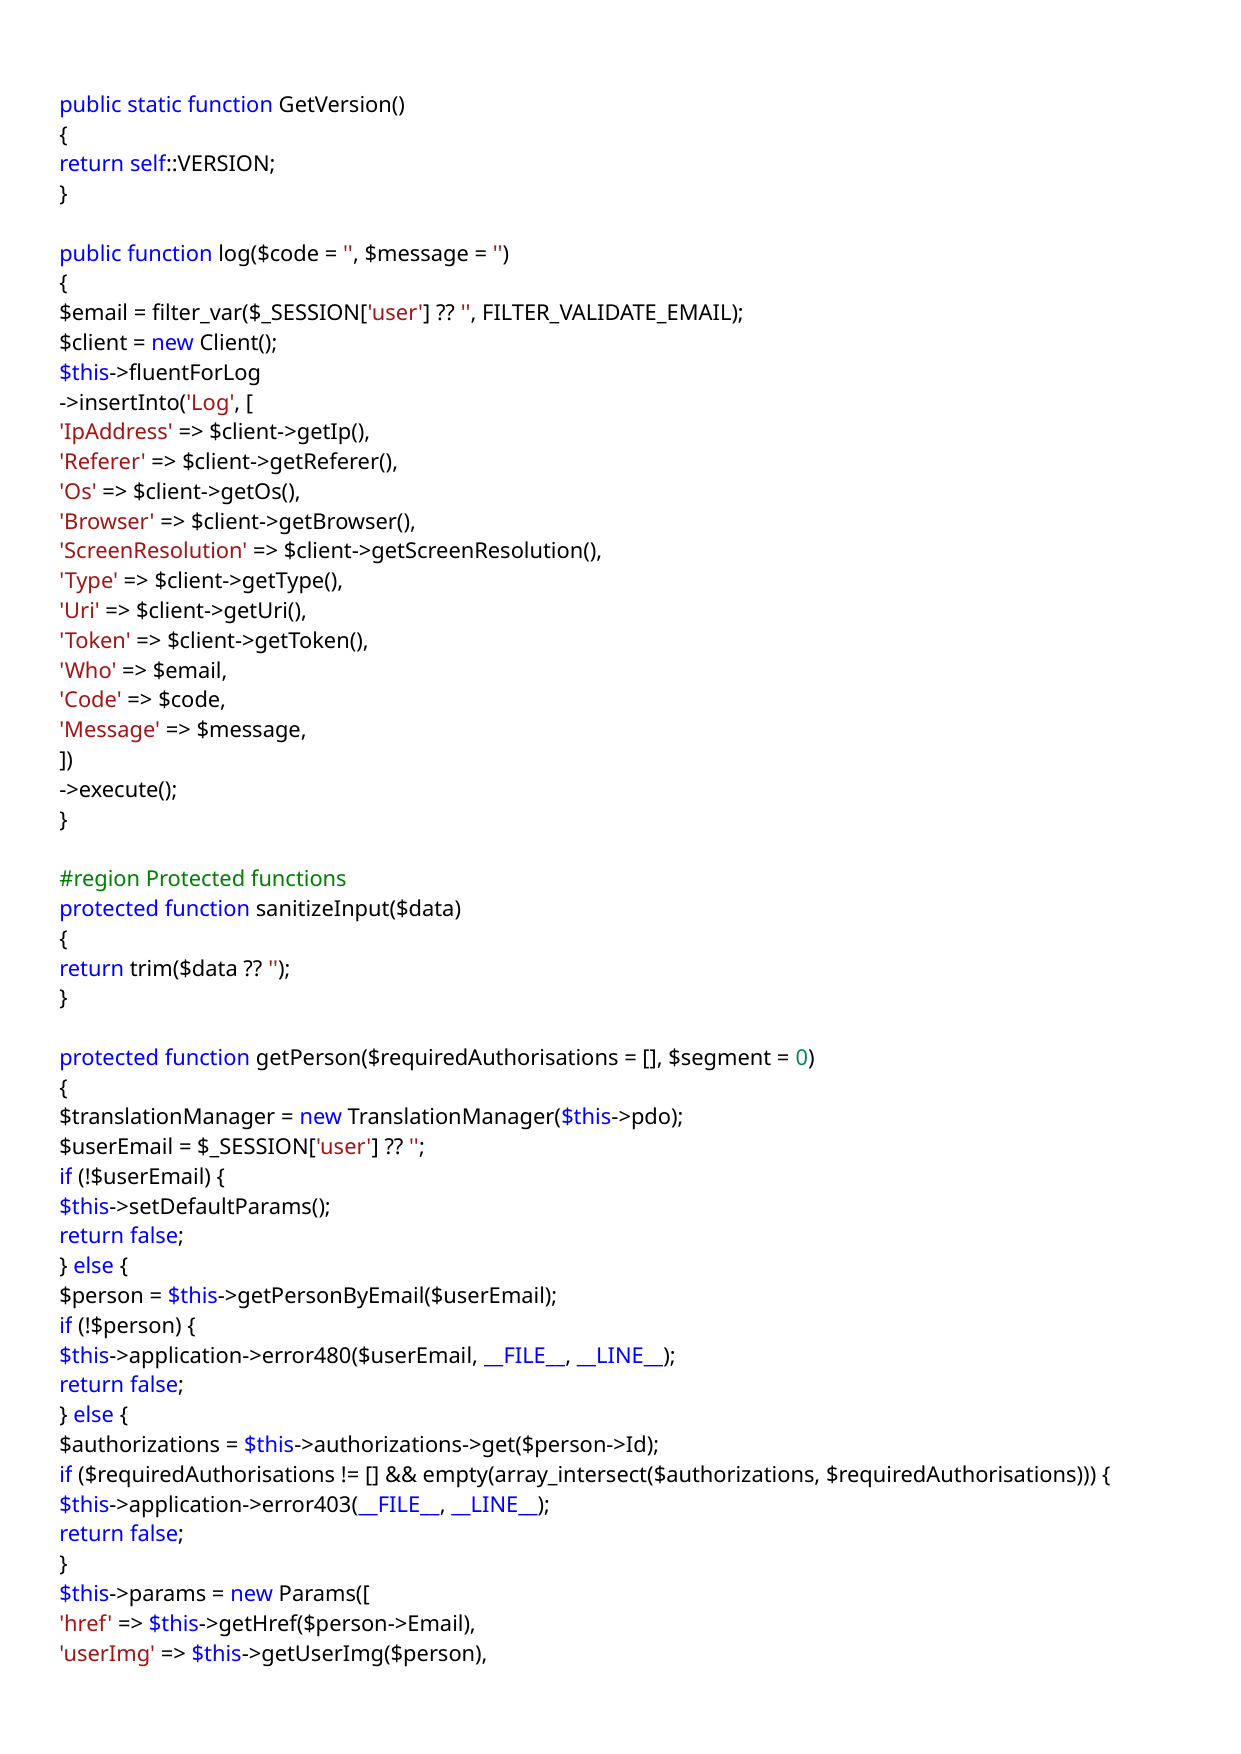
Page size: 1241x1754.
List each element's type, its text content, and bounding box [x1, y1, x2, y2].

text } else { [59, 1399, 1181, 1429]
text 'Browser' => $client->getBrowser(), [59, 506, 1181, 536]
text return false; [59, 1221, 1181, 1250]
text $this->fluentForLog [59, 357, 1181, 387]
text public static function GetVersion() [59, 89, 1181, 118]
text 'Os' => $client->getOs(), [59, 476, 1181, 506]
text $this->setDefaultParams(); [59, 1191, 1181, 1221]
text $this->application->error403(__FILE__, __LINE__); [59, 1489, 1181, 1518]
text } [59, 982, 1181, 1012]
text $this->params = new Params([ [59, 1578, 1181, 1608]
text return trim($data ?? ''); [59, 952, 1181, 982]
text $person = $this->getPersonByEmail($userEmail); [59, 1280, 1181, 1310]
text 'userImg' => $this->getUserImg($person), [59, 1638, 1181, 1667]
text { [59, 1072, 1181, 1101]
text { [59, 118, 1181, 148]
text $userEmail = $_SESSION['user'] ?? ''; [59, 1131, 1181, 1161]
text 'Referer' => $client->getReferer(), [59, 446, 1181, 476]
text protected function sanitizeInput($data) [59, 893, 1181, 923]
text } else { [59, 1250, 1181, 1280]
text protected function getPerson($requiredAuthorisations = [], $segment = 0) [59, 1042, 1181, 1072]
text 'Who' => $email, [59, 655, 1181, 684]
text { [59, 267, 1181, 297]
text $email = filter_var($_SESSION['user'] ?? '', FILTER_VALIDATE_EMAIL); [59, 297, 1181, 327]
text 'ScreenResolution' => $client->getScreenResolution(), [59, 536, 1181, 565]
text 'Uri' => $client->getUri(), [59, 595, 1181, 625]
text if (!$userEmail) { [59, 1161, 1181, 1191]
text ->insertInto('Log', [ [59, 387, 1181, 416]
text 'Code' => $code, [59, 684, 1181, 714]
text } [59, 1548, 1181, 1578]
text $client = new Client(); [59, 327, 1181, 357]
text if (!$person) { [59, 1310, 1181, 1340]
text $translationManager = new TranslationManager($this->pdo); [59, 1101, 1181, 1131]
text return false; [59, 1369, 1181, 1399]
text { [59, 923, 1181, 952]
text if ($requiredAuthorisations != [] && empty(array_intersect($authorizations, $requiredAuthorisations))) { [59, 1459, 1181, 1489]
text return false; [59, 1518, 1181, 1548]
text return self::VERSION; [59, 148, 1181, 178]
text } [59, 178, 1181, 208]
text 'IpAddress' => $client->getIp(), [59, 416, 1181, 446]
text public function log($code = '', $message = '') [59, 238, 1181, 267]
text 'href' => $this->getHref($person->Email), [59, 1608, 1181, 1638]
text } [59, 804, 1181, 833]
text $this->application->error480($userEmail, __FILE__, __LINE__); [59, 1340, 1181, 1369]
text 'Message' => $message, [59, 714, 1181, 744]
text #region Protected functions [59, 863, 1181, 893]
text ->execute(); [59, 774, 1181, 804]
text ]) [59, 744, 1181, 774]
text 'Type' => $client->getType(), [59, 565, 1181, 595]
text 'Token' => $client->getToken(), [59, 625, 1181, 655]
text $authorizations = $this->authorizations->get($person->Id); [59, 1429, 1181, 1459]
